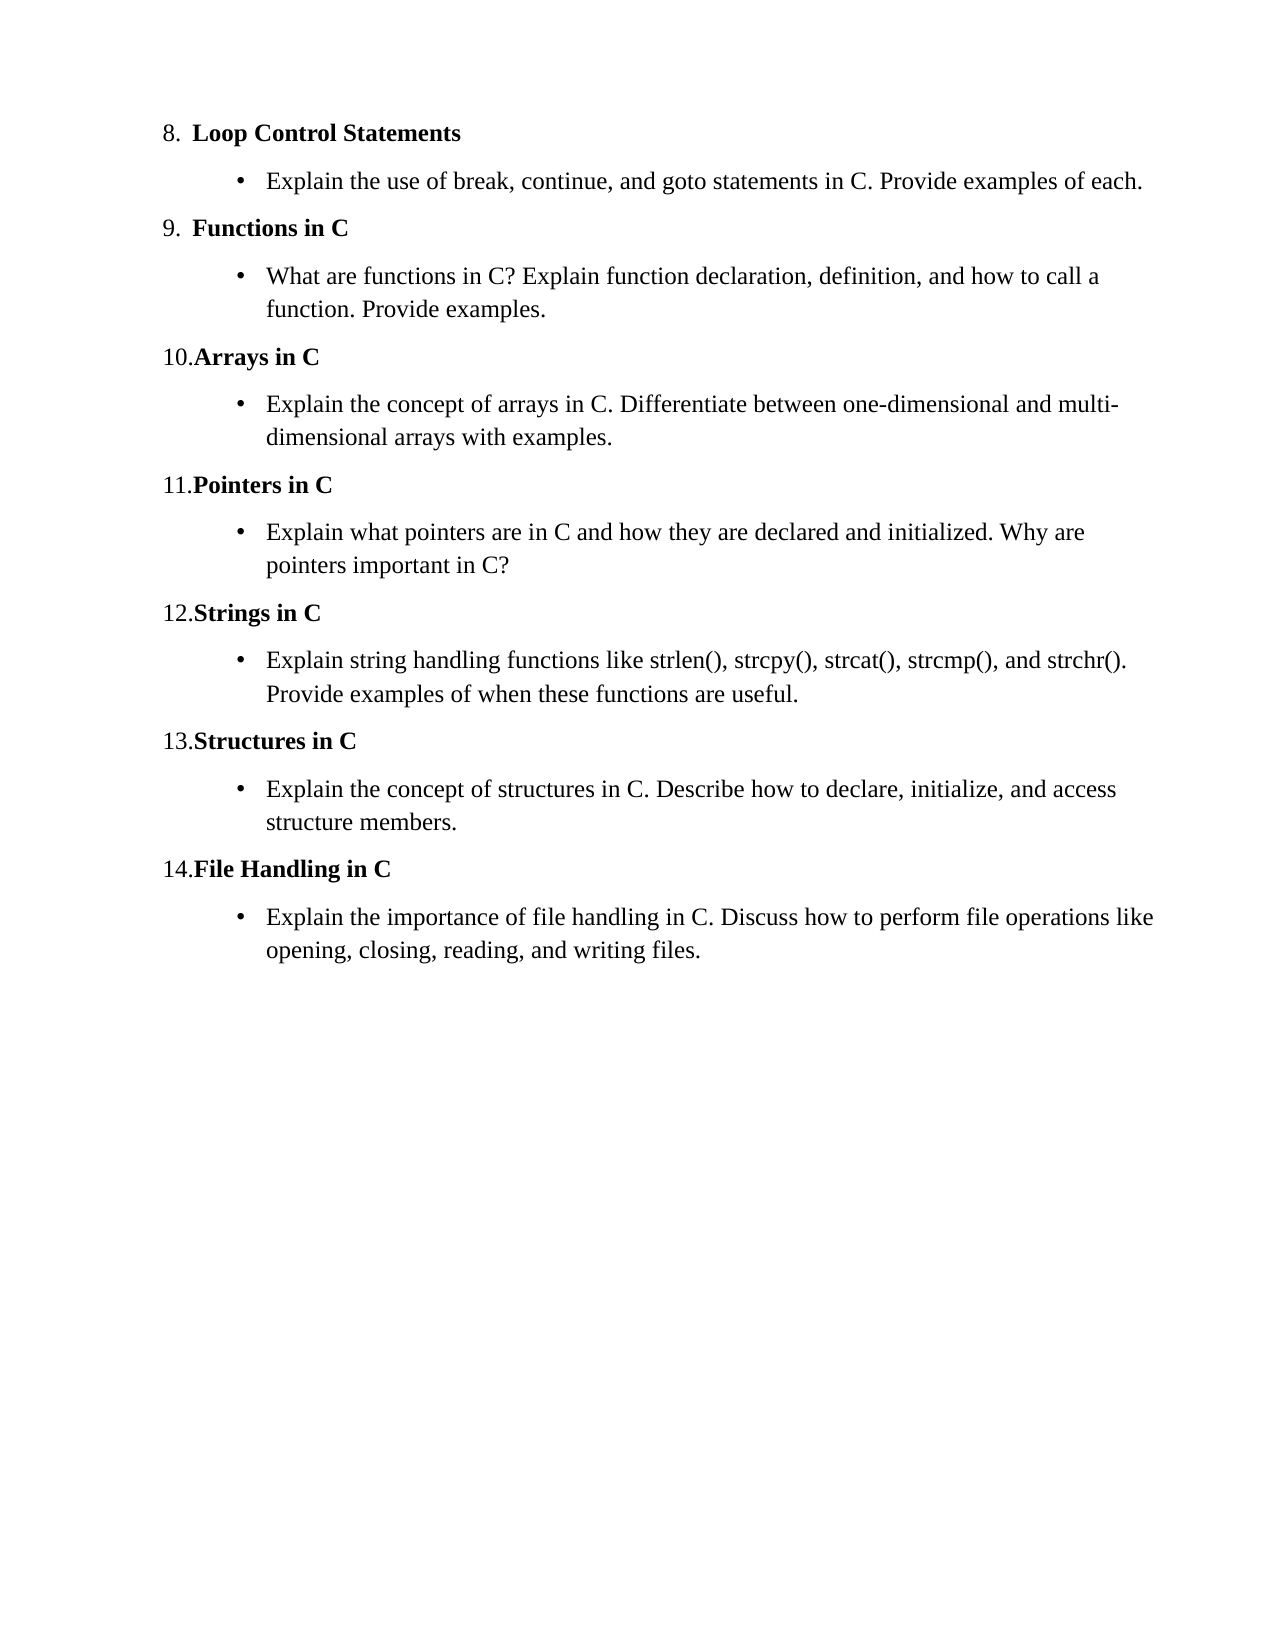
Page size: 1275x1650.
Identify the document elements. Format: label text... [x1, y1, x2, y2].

list Functions in C [162, 213, 1157, 242]
list Explain the concept of arrays in C. Differentiate between one-dimensional and multi-dimensional arrays with examples. [236, 389, 1157, 451]
list Arrays in C [162, 342, 1157, 370]
list Explain the importance of file handling in C. Discuss how to perform file operations like opening, closing, reading, and writing files. [236, 902, 1157, 964]
list File Handling in C [162, 854, 1157, 883]
list Loop Control Statements [162, 118, 1157, 147]
list What are functions in C? Explain function declaration, definition, and how to call a function. Provide examples. [236, 261, 1157, 323]
list Explain string handling functions like strlen(), strcpy(), strcat(), strcmp(), and strchr(). Provide examples of when these functions are useful. [236, 646, 1157, 707]
list Explain the use of break, continue, and goto statements in C. Provide examples of each. [236, 166, 1157, 194]
list Pointers in C [162, 470, 1157, 498]
list Explain the concept of structures in C. Describe how to declare, initialize, and access structure members. [236, 774, 1157, 836]
list Structures in C [162, 726, 1157, 755]
list Strings in C [162, 598, 1157, 627]
list Explain what pointers are in C and how they are declared and initialized. Why are pointers important in C? [236, 517, 1157, 579]
